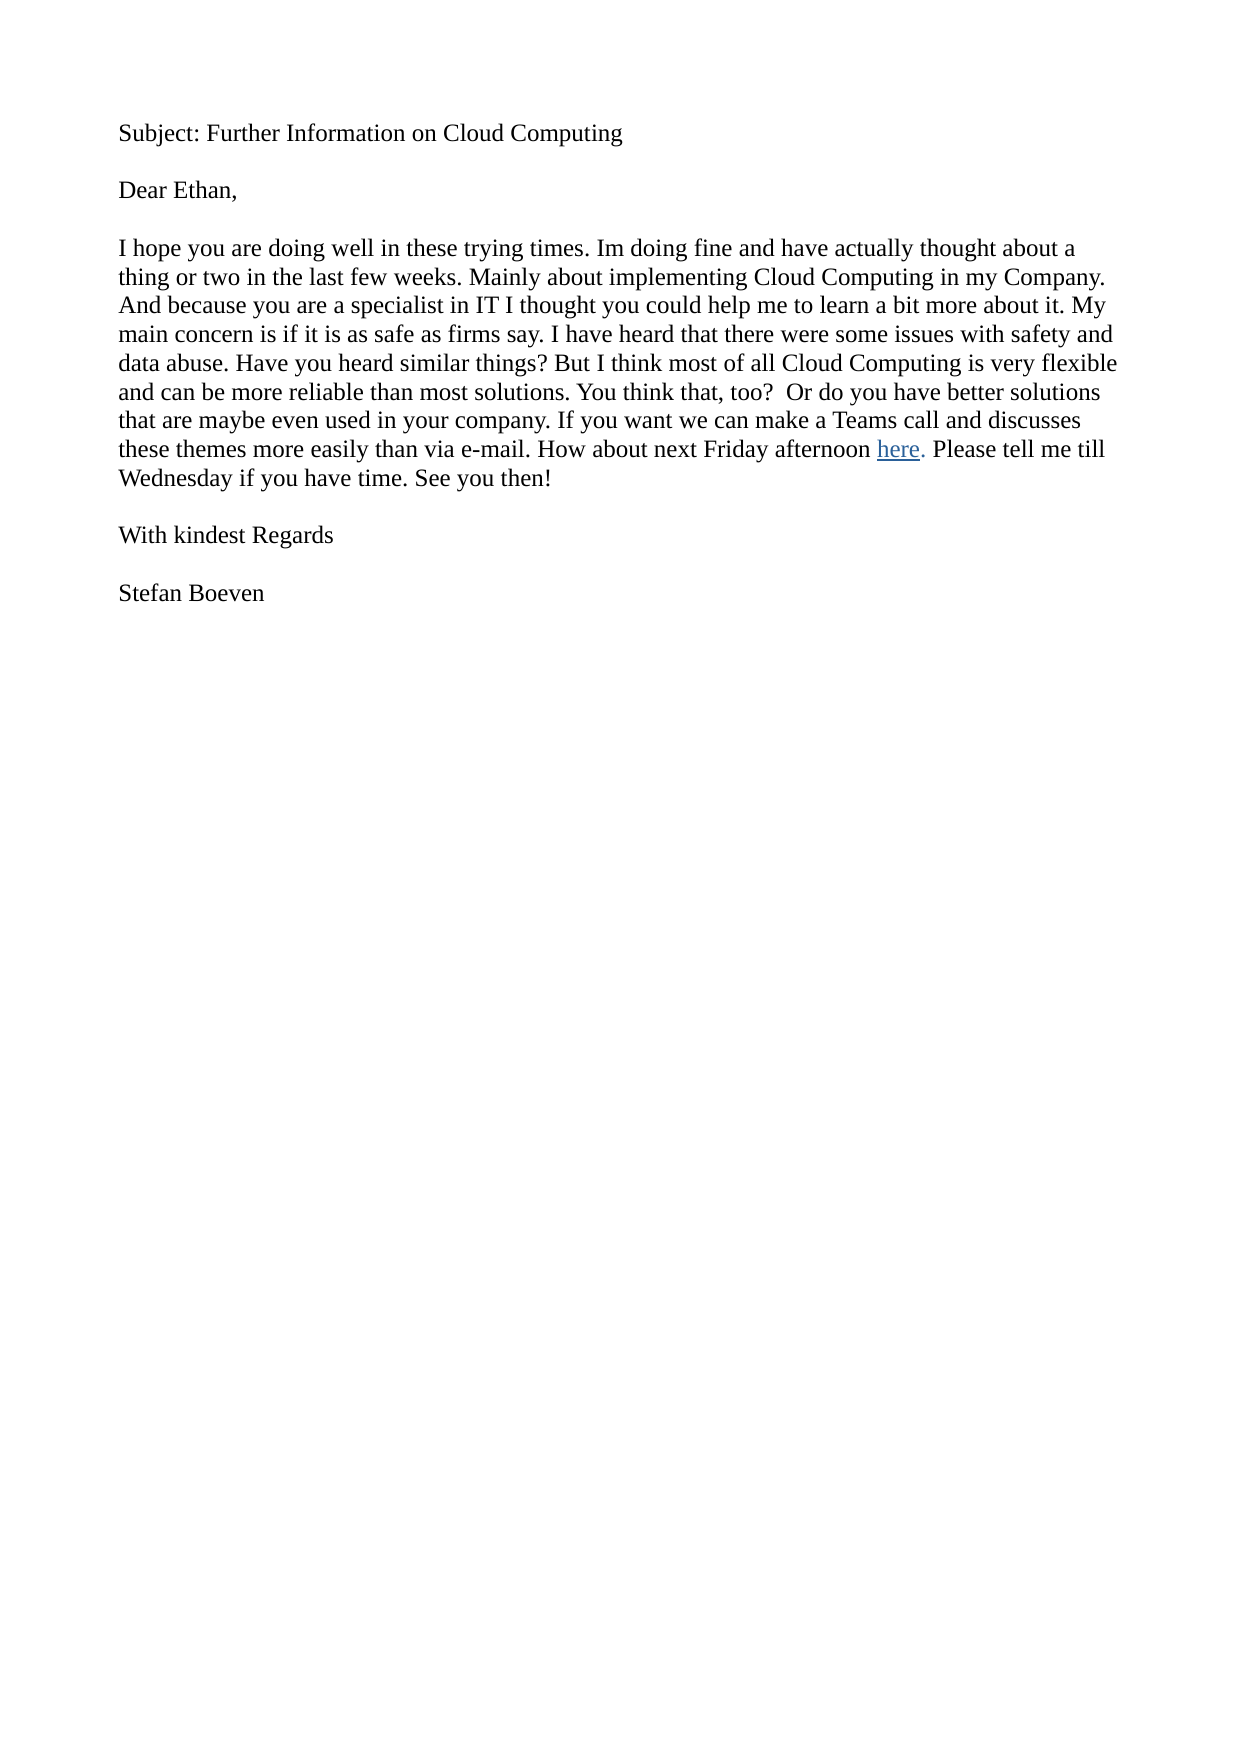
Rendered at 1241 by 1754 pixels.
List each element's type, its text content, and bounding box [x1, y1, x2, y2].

text Dear Ethan, [118, 176, 1122, 204]
text Subject: Further Information on Cloud Computing [118, 118, 1122, 147]
text With kindest Regards [118, 521, 1122, 549]
text Stefan Boeven [118, 578, 1122, 607]
text I hope you are doing well in these trying times. Im doing fine and have actually thought about a thing or two in the last few weeks. Mainly about implementing Cloud Computing in my Company. And because you are a specialist in IT I thought you could help me to learn a bit more about it. My main concern is if it is as safe as firms say. I have heard that there were some issues with safety and data abuse. Have you heard similar things? But I think most of all Cloud Computing is very flexible and can be more reliable than most solutions. You think that, too? Or do you have better solutions that are maybe even used in your company. If you want we can make a Teams call and discusses these themes more easily than via e-mail. How about next Friday afternoon here. Please tell me till Wednesday if you have time. See you then! [118, 233, 1122, 492]
